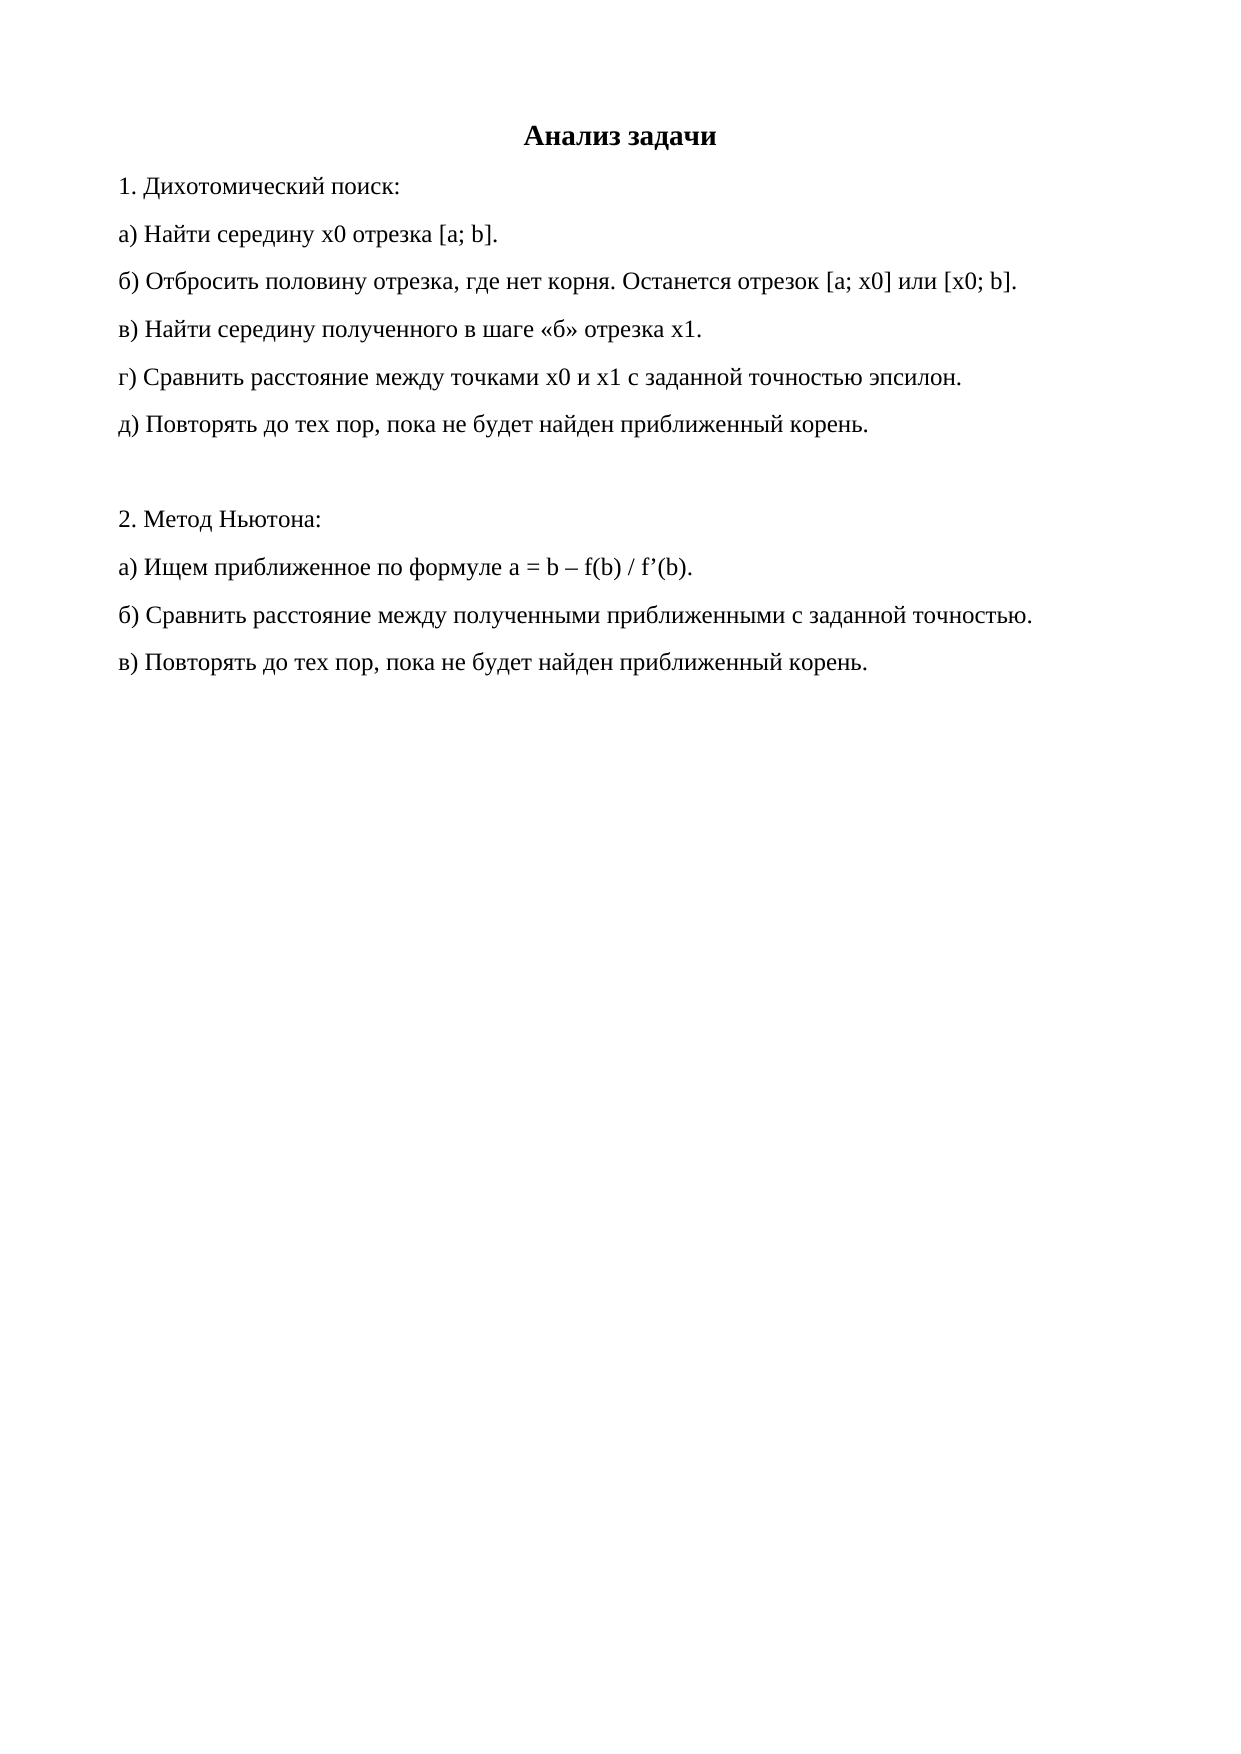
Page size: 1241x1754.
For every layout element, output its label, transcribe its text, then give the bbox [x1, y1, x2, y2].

text в) Повторять до тех пор, пока не будет найден приближенный корень. [118, 647, 1122, 676]
text в) Найти середину полученного в шаге «б» отрезка x1. [118, 314, 1122, 343]
text Анализ задачи [118, 118, 1122, 152]
text 1. Дихотомический поиск: [118, 171, 1122, 200]
text г) Сравнить расстояние между точками x0 и x1 с заданной точностью эпсилон. [118, 362, 1122, 390]
text б) Отбросить половину отрезка, где нет корня. Останется отрезок [a; x0] или [x0; b]. [118, 266, 1122, 295]
text а) Найти середину x0 отрезка [a; b]. [118, 219, 1122, 248]
text б) Сравнить расстояние между полученными приближенными с заданной точностью. [118, 600, 1122, 628]
text а) Ищем приближенное по формуле a = b – f(b) / f’(b). [118, 552, 1122, 581]
text 2. Метод Ньютона: [118, 504, 1122, 533]
text д) Повторять до тех пор, пока не будет найден приближенный корень. [118, 409, 1122, 438]
